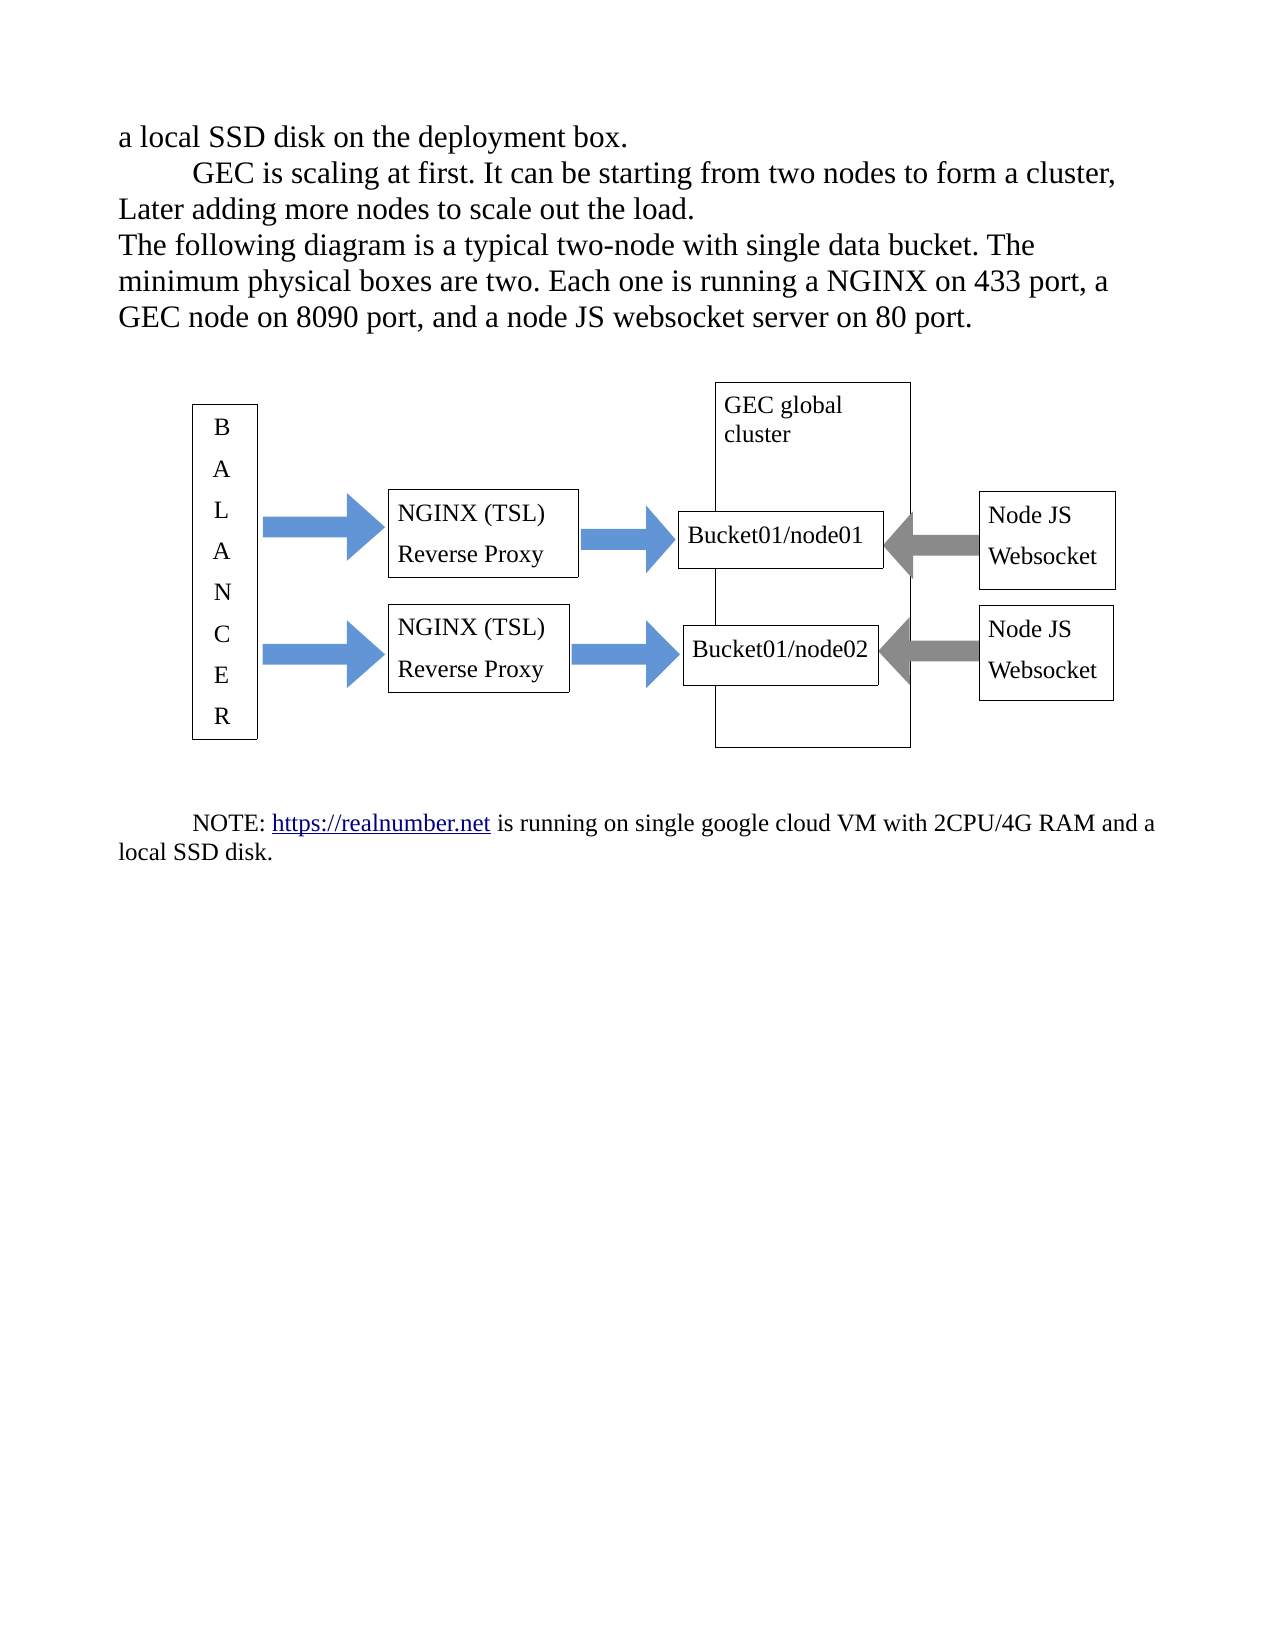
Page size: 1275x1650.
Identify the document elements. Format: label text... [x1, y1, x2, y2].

text E [201, 660, 248, 689]
text Node JS [988, 500, 1106, 529]
text C [201, 619, 248, 647]
text NGINX (TSL) [397, 612, 560, 641]
text NGINX (TSL) [397, 498, 569, 527]
text B [201, 412, 248, 441]
text L [201, 495, 248, 524]
text a local SSD disk on the deployment box. [118, 118, 1157, 154]
text Node JS [988, 614, 1104, 643]
text Bucket01/node02 [692, 634, 869, 663]
text A [201, 536, 248, 565]
text A [201, 454, 248, 482]
text GEC is scaling at first. It can be starting from two nodes to form a cluster, Later adding more nodes to scale out the load. [118, 154, 1157, 226]
text Reverse Proxy [397, 539, 569, 568]
text N [201, 577, 248, 606]
text GEC global cluster [724, 391, 901, 448]
text Reverse Proxy [397, 654, 560, 682]
text Bucket01/node01 [687, 520, 874, 549]
text Websocket [988, 541, 1106, 570]
text NOTE: https://realnumber.net is running on single google cloud VM with 2CPU/4G RAM and a local SSD disk. [118, 808, 1157, 866]
text R [201, 701, 248, 730]
text The following diagram is a typical two-node with single data bucket. The minimum physical boxes are two. Each one is running a NGINX on 433 port, a GEC node on 8090 port, and a node JS websocket server on 80 port. [118, 226, 1157, 334]
text Websocket [988, 655, 1104, 684]
